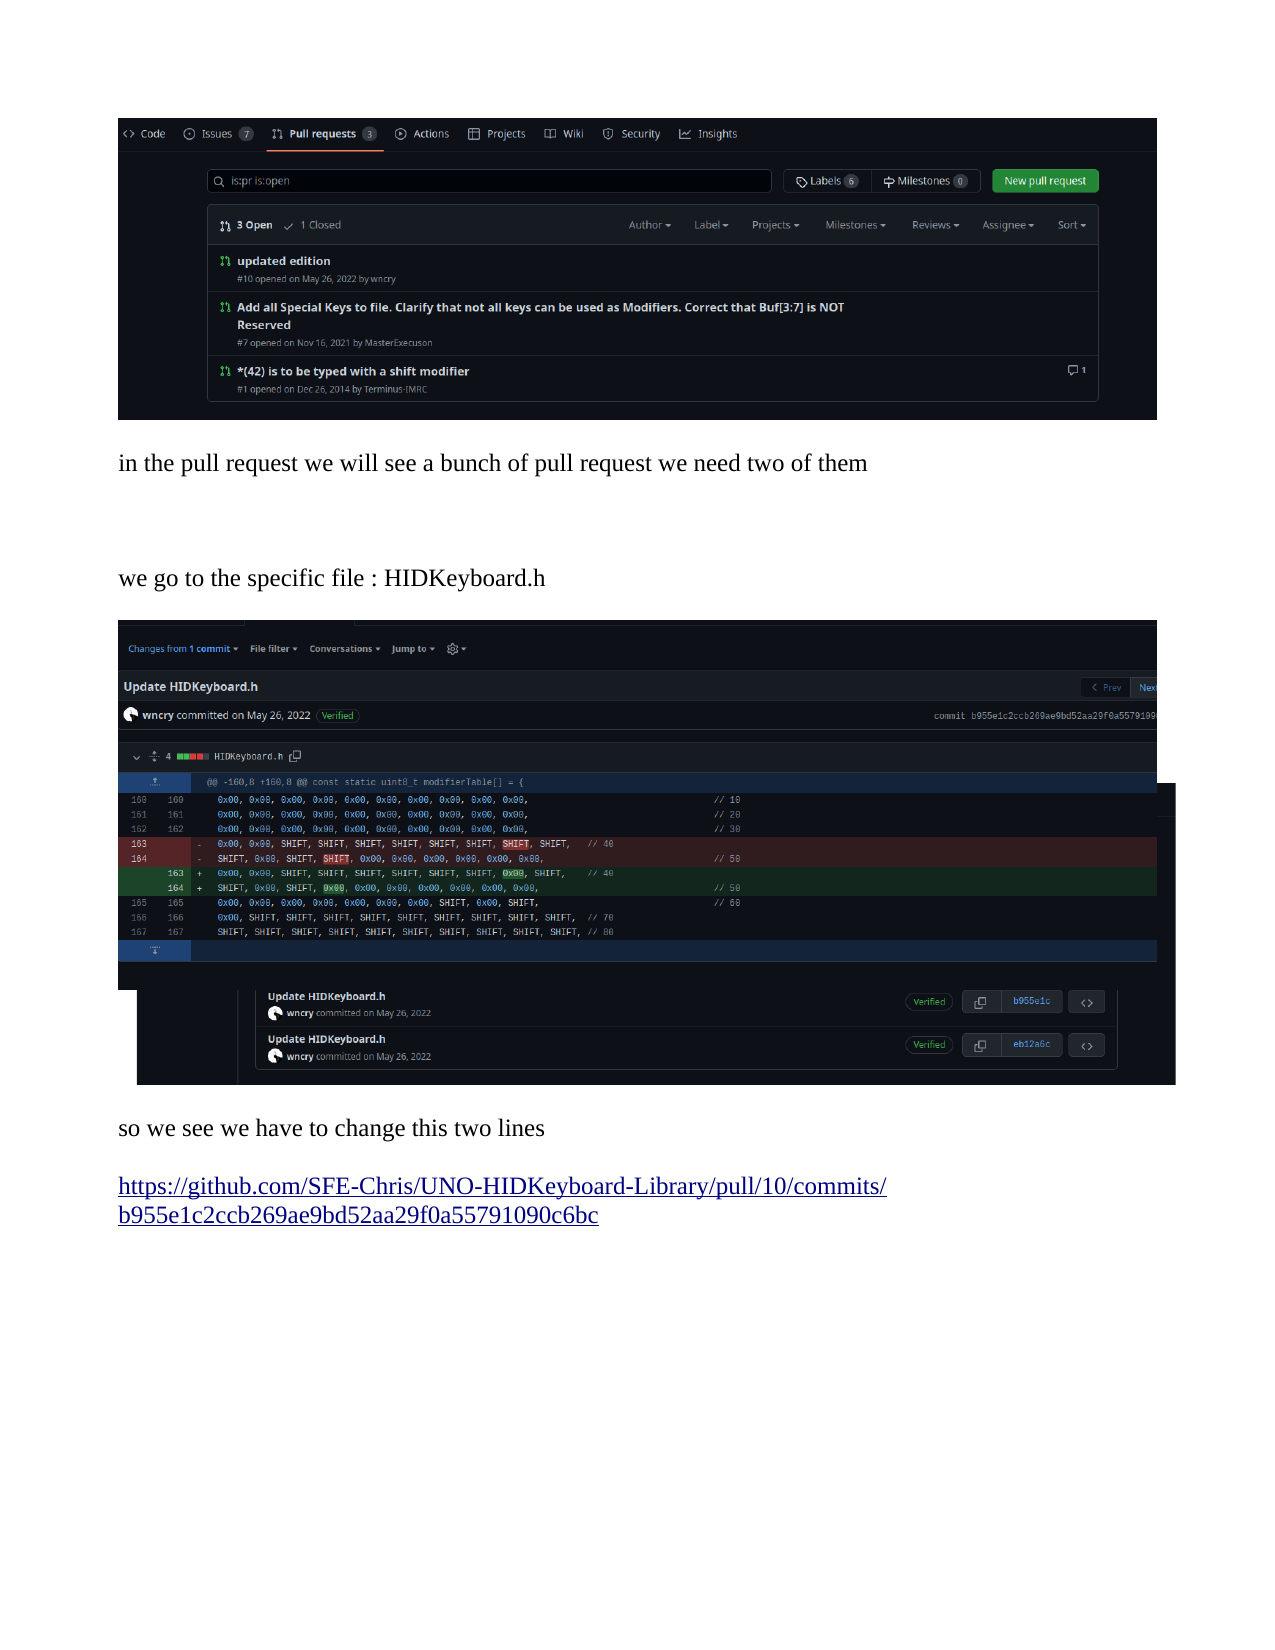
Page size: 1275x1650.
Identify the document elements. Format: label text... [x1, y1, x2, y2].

picture [118, 620, 1176, 1085]
text so we see we have to change this two lines [118, 1113, 1157, 1142]
text https://github.com/SFE-Chris/UNO-HIDKeyboard-Library/pull/10/commits/b955e1c2ccb269ae9bd52aa29f0a55791090c6bc [118, 1171, 1157, 1228]
text in the pull request we will see a bunch of pull request we need two of them [118, 448, 1157, 477]
text we go to the specific file : HIDKeyboard.h [118, 563, 1157, 592]
picture [118, 118, 1157, 420]
